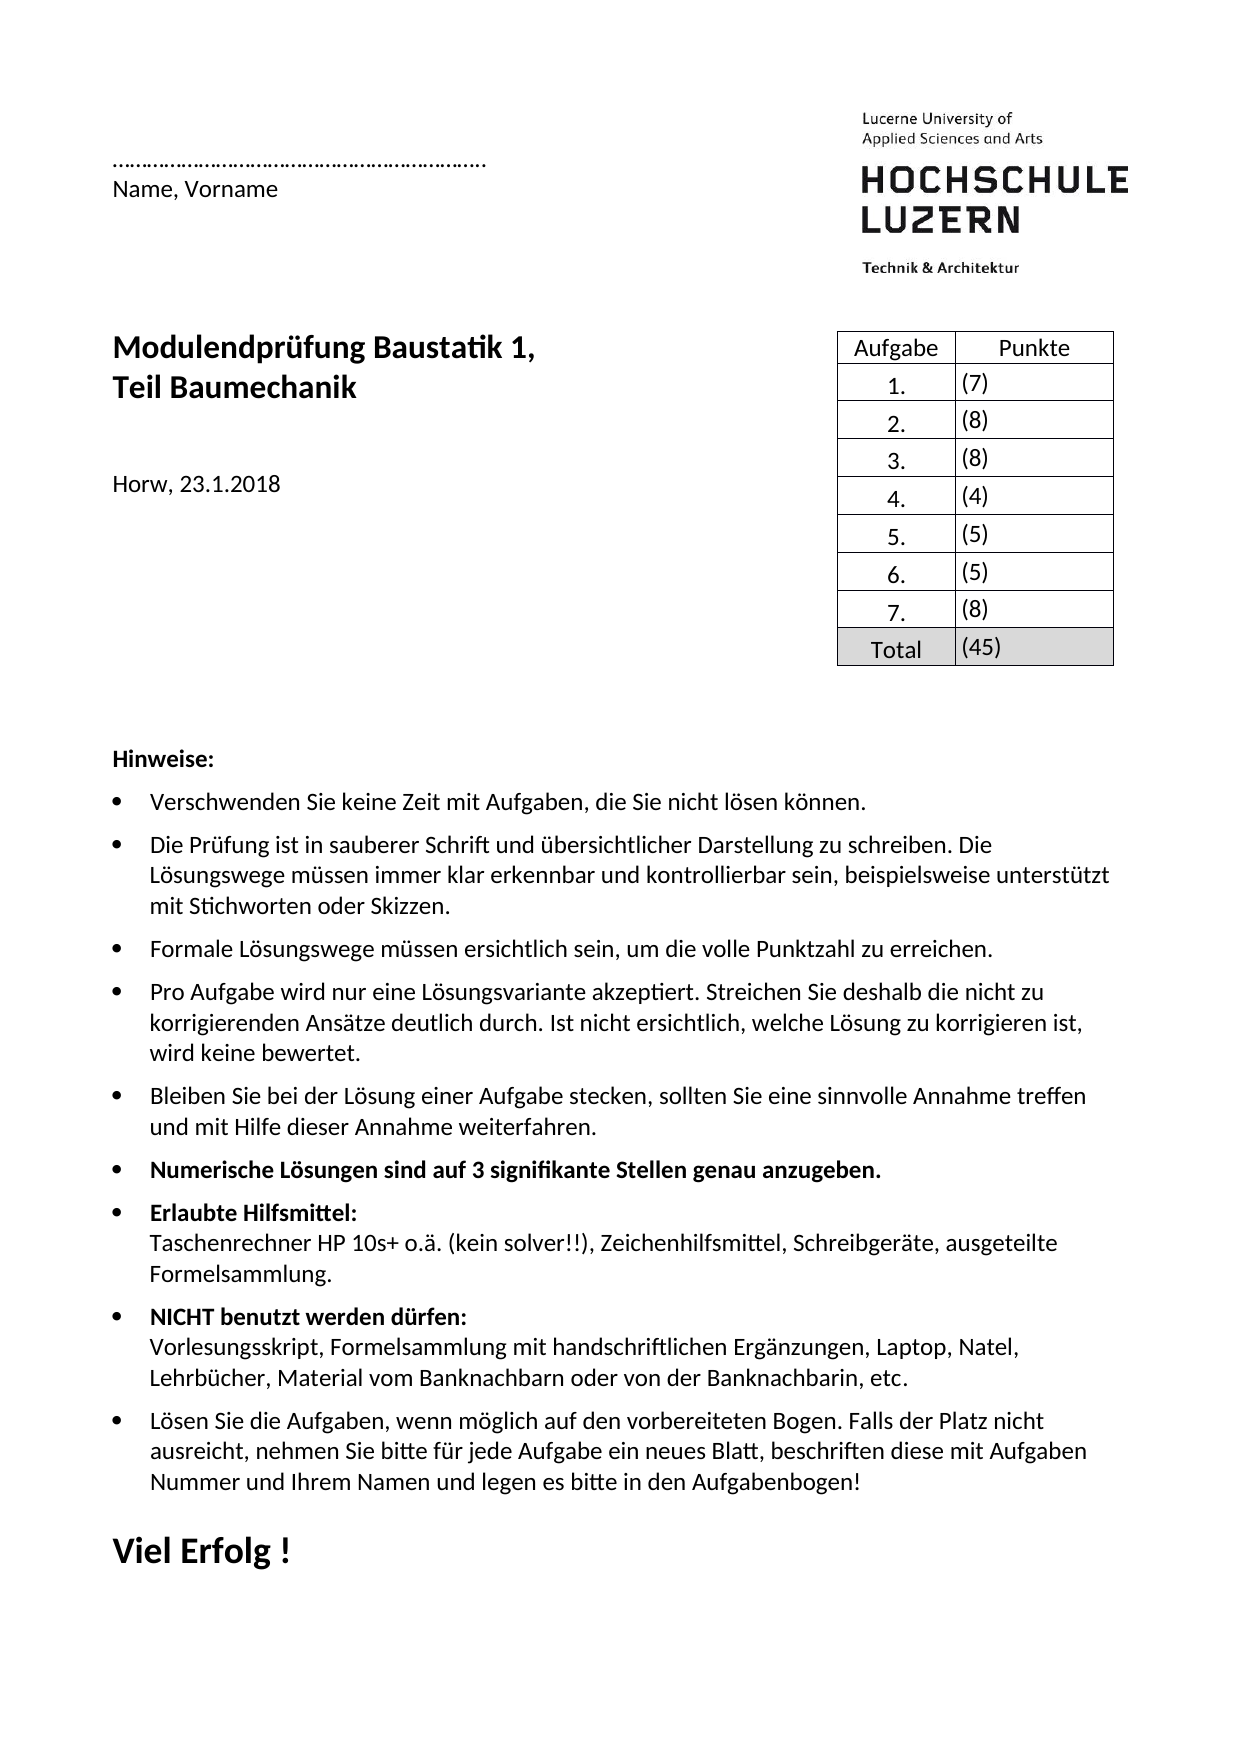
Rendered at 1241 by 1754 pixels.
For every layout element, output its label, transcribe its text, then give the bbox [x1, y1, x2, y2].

list Verschwenden Sie keine Zeit mit Aufgaben, die Sie nicht lösen können. [112, 786, 1128, 817]
text Viel Erfolg ! [112, 1527, 1128, 1573]
table_cell (4) [956, 477, 1113, 514]
table_cell (8) [956, 591, 1113, 627]
list NICHT benutzt werden dürfen: Vorlesungsskript, Formelsammlung mit handschriftlichen Ergänzungen, Laptop, Natel, Lehrbücher, Material vom Banknachbarn oder von der Banknachbarin, etc. [112, 1301, 1128, 1392]
list Lösen Sie die Aufgaben, wenn möglich auf den vorbereiteten Bogen. Falls der Platz nicht ausreicht, nehmen Sie bitte für jede Aufgabe ein neues Blatt, beschriften diese mit Aufgaben Nummer und Ihrem Namen und legen es bitte in den Aufgabenbogen! [112, 1405, 1128, 1496]
table_cell (8) [956, 439, 1113, 476]
table_header Punkte [956, 332, 1113, 363]
picture [862, 112, 1128, 273]
list Bleiben Sie bei der Lösung einer Aufgabe stecken, sollten Sie eine sinnvolle Annahme treffen und mit Hilfe dieser Annahme weiterfahren. [112, 1080, 1128, 1141]
table_cell 7. [838, 591, 955, 627]
table_cell 1. [838, 364, 955, 400]
table_cell 2. [838, 401, 955, 438]
list Numerische Lösungen sind auf 3 signifikante Stellen genau anzugeben. [112, 1154, 1128, 1184]
text Horw, 23.1.2018 [112, 468, 837, 499]
text ……………………………………………………….. [112, 143, 862, 173]
table_cell (7) [956, 364, 1113, 400]
table_cell 3. [838, 439, 955, 476]
text Hinweise: [112, 743, 1128, 773]
table_cell 4. [838, 477, 955, 514]
list Formale Lösungswege müssen ersichtlich sein, um die volle Punktzahl zu erreichen. [112, 933, 1128, 964]
table_cell 6. [838, 553, 955, 589]
text [1114, 468, 1128, 499]
text Modulendprüfung Baustatik 1, Teil Baumechanik [112, 326, 1128, 407]
table_cell (5) [956, 553, 1113, 589]
list Pro Aufgabe wird nur eine Lösungsvariante akzeptiert. Streichen Sie deshalb die nicht zu korrigierenden Ansätze deutlich durch. Ist nicht ersichtlich, welche Lösung zu korrigieren ist, wird keine bewertet. [112, 976, 1128, 1068]
table_header Aufgabe [838, 332, 955, 363]
list Die Prüfung ist in sauberer Schrift und übersichtlicher Darstellung zu schreiben. Die Lösungswege müssen immer klar erkennbar und kontrollierbar sein, beispielsweise unterstützt mit Stichworten oder Skizzen. [112, 829, 1128, 921]
table_cell 5. [838, 515, 955, 552]
table_cell (45) [956, 628, 1113, 665]
text Name, Vorname [112, 173, 862, 204]
table_cell Total [838, 628, 955, 665]
table_cell (5) [956, 515, 1113, 552]
table_cell (8) [956, 401, 1113, 438]
list Erlaubte Hilfsmittel: Taschenrechner HP 10s+ o.ä. (kein solver!!), Zeichenhilfsmittel, Schreibgeräte, ausgeteilte Formelsammlung. [112, 1197, 1128, 1288]
